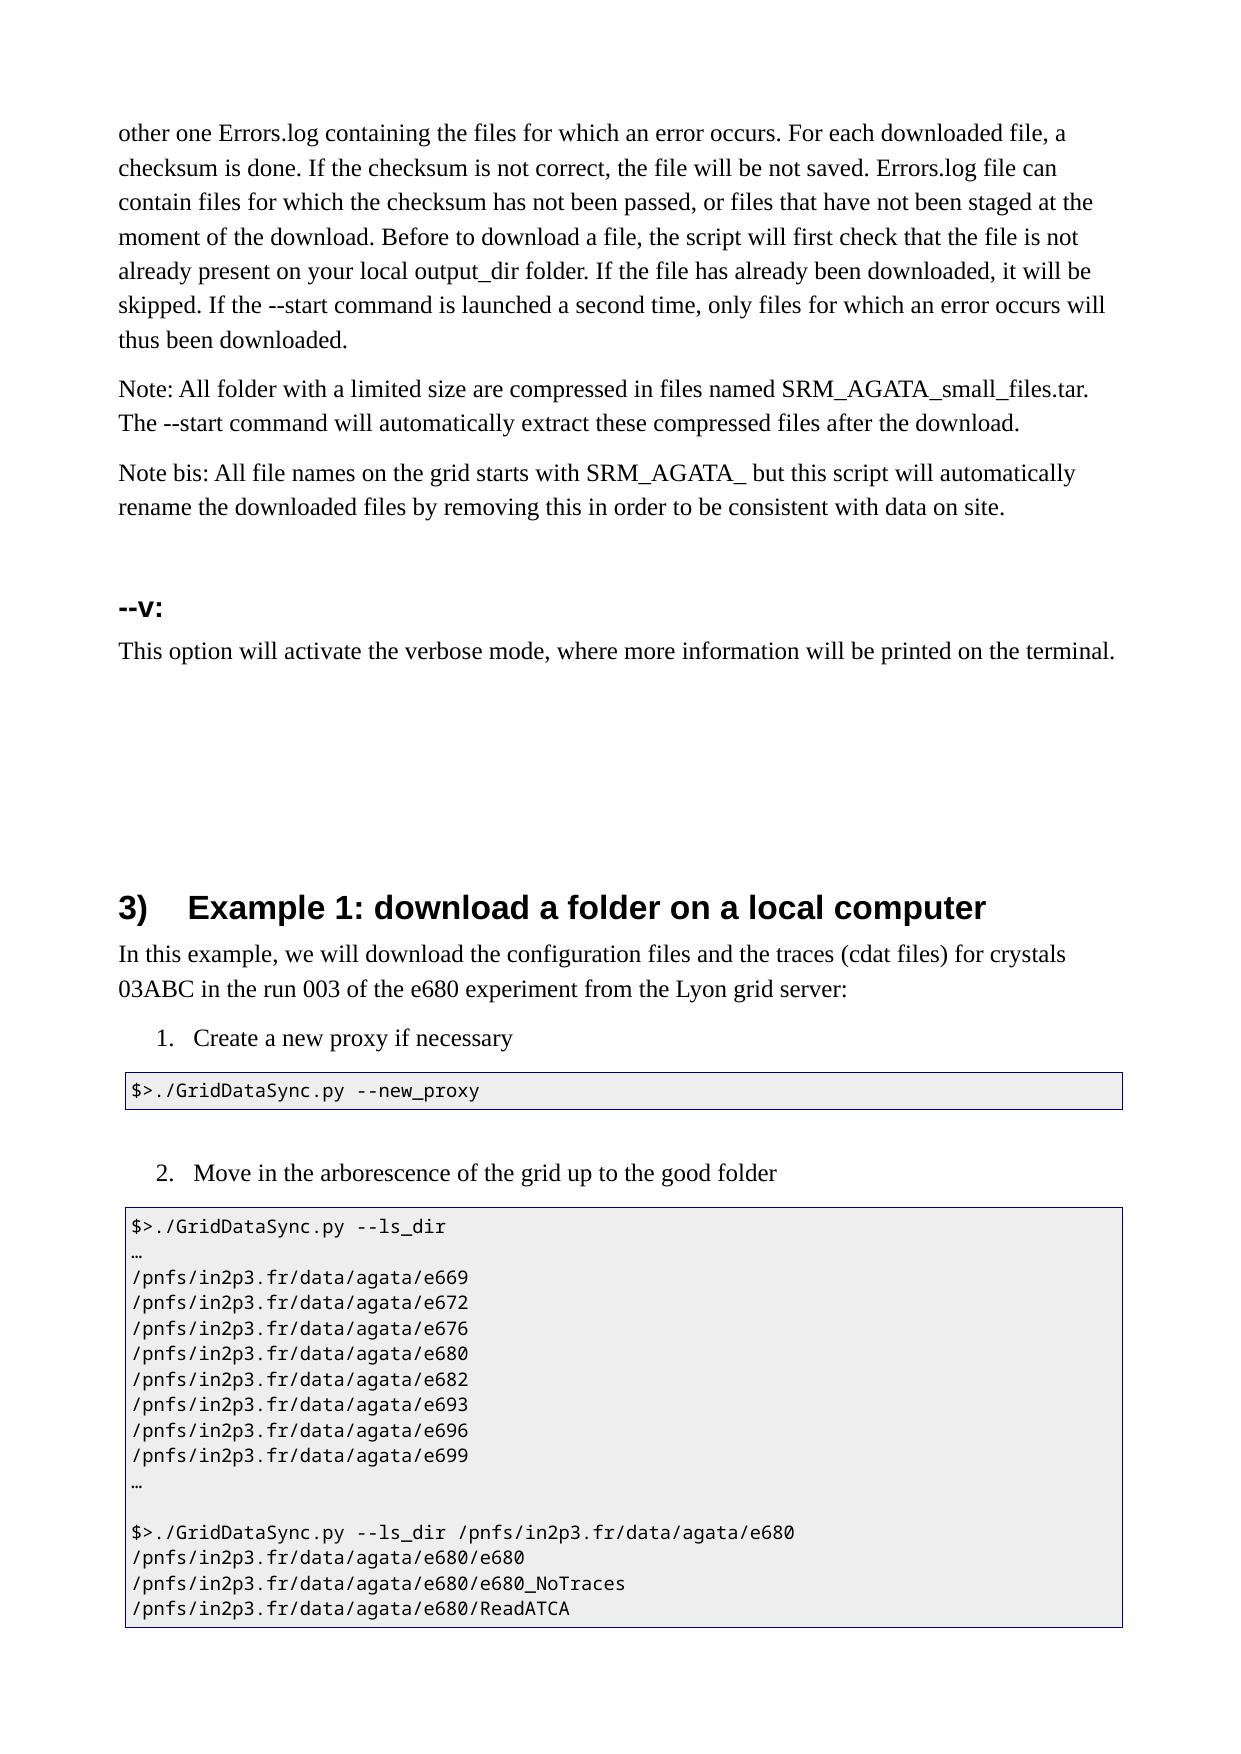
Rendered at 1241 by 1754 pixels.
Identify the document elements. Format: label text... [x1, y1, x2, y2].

text This option will activate the verbose mode, where more information will be printed on the terminal. [118, 636, 1122, 665]
table_header $>./GridDataSync.py --new_proxy [126, 1073, 1122, 1109]
text Note: All folder with a limited size are compressed in files named SRM_AGATA_small_files.tar. The --start command will automatically extract these compressed files after the download. [118, 374, 1122, 437]
text In this example, we will download the configuration files and the traces (cdat files) for crystals 03ABC in the run 003 of the e680 experiment from the Lyon grid server: [118, 939, 1122, 1002]
text Note bis: All file names on the grid starts with SRM_AGATA_ but this script will automatically rename the downloaded files by removing this in order to be consistent with data on site. [118, 458, 1122, 521]
list Move in the arborescence of the grid up to the good folder [156, 1158, 1122, 1187]
text other one Errors.log containing the files for which an error occurs. For each downloaded file, a checksum is done. If the checksum is not correct, the file will be not saved. Errors.log file can contain files for which the checksum has not been passed, or files that have not been staged at the moment of the download. Before to download a file, the script will first check that the file is not already present on your local output_dir folder. If the file has already been downloaded, it will be skipped. If the --start command is launched a second time, only files for which an error occurs will thus been downloaded. [118, 118, 1122, 354]
list Create a new proxy if necessary [156, 1023, 1122, 1051]
subtitle --v: [118, 590, 1122, 624]
subtitle Example 1: download a folder on a local computer [118, 888, 1122, 927]
table_header $>./GridDataSync.py --ls_dir … /pnfs/in2p3.fr/data/agata/e669 /pnfs/in2p3.fr/data/agata/e672 /pnfs/in2p3.fr/data/agata/e676 /pnfs/in2p3.fr/data/agata/e680 /pnfs/in2p3.fr/data/agata/e682 /pnfs/in2p3.fr/data/agata/e693 /pnfs/in2p3.fr/data/agata/e696 /pnfs/in2p3.fr/data/agata/e699 … $>./GridDataSync.py --ls_dir /pnfs/in2p3.fr/data/agata/e680 /pnfs/in2p3.fr/data/agata/e680/e680 /pnfs/in2p3.fr/data/agata/e680/e680_NoTraces /pnfs/in2p3.fr/data/agata/e680/ReadATCA [126, 1208, 1122, 1627]
